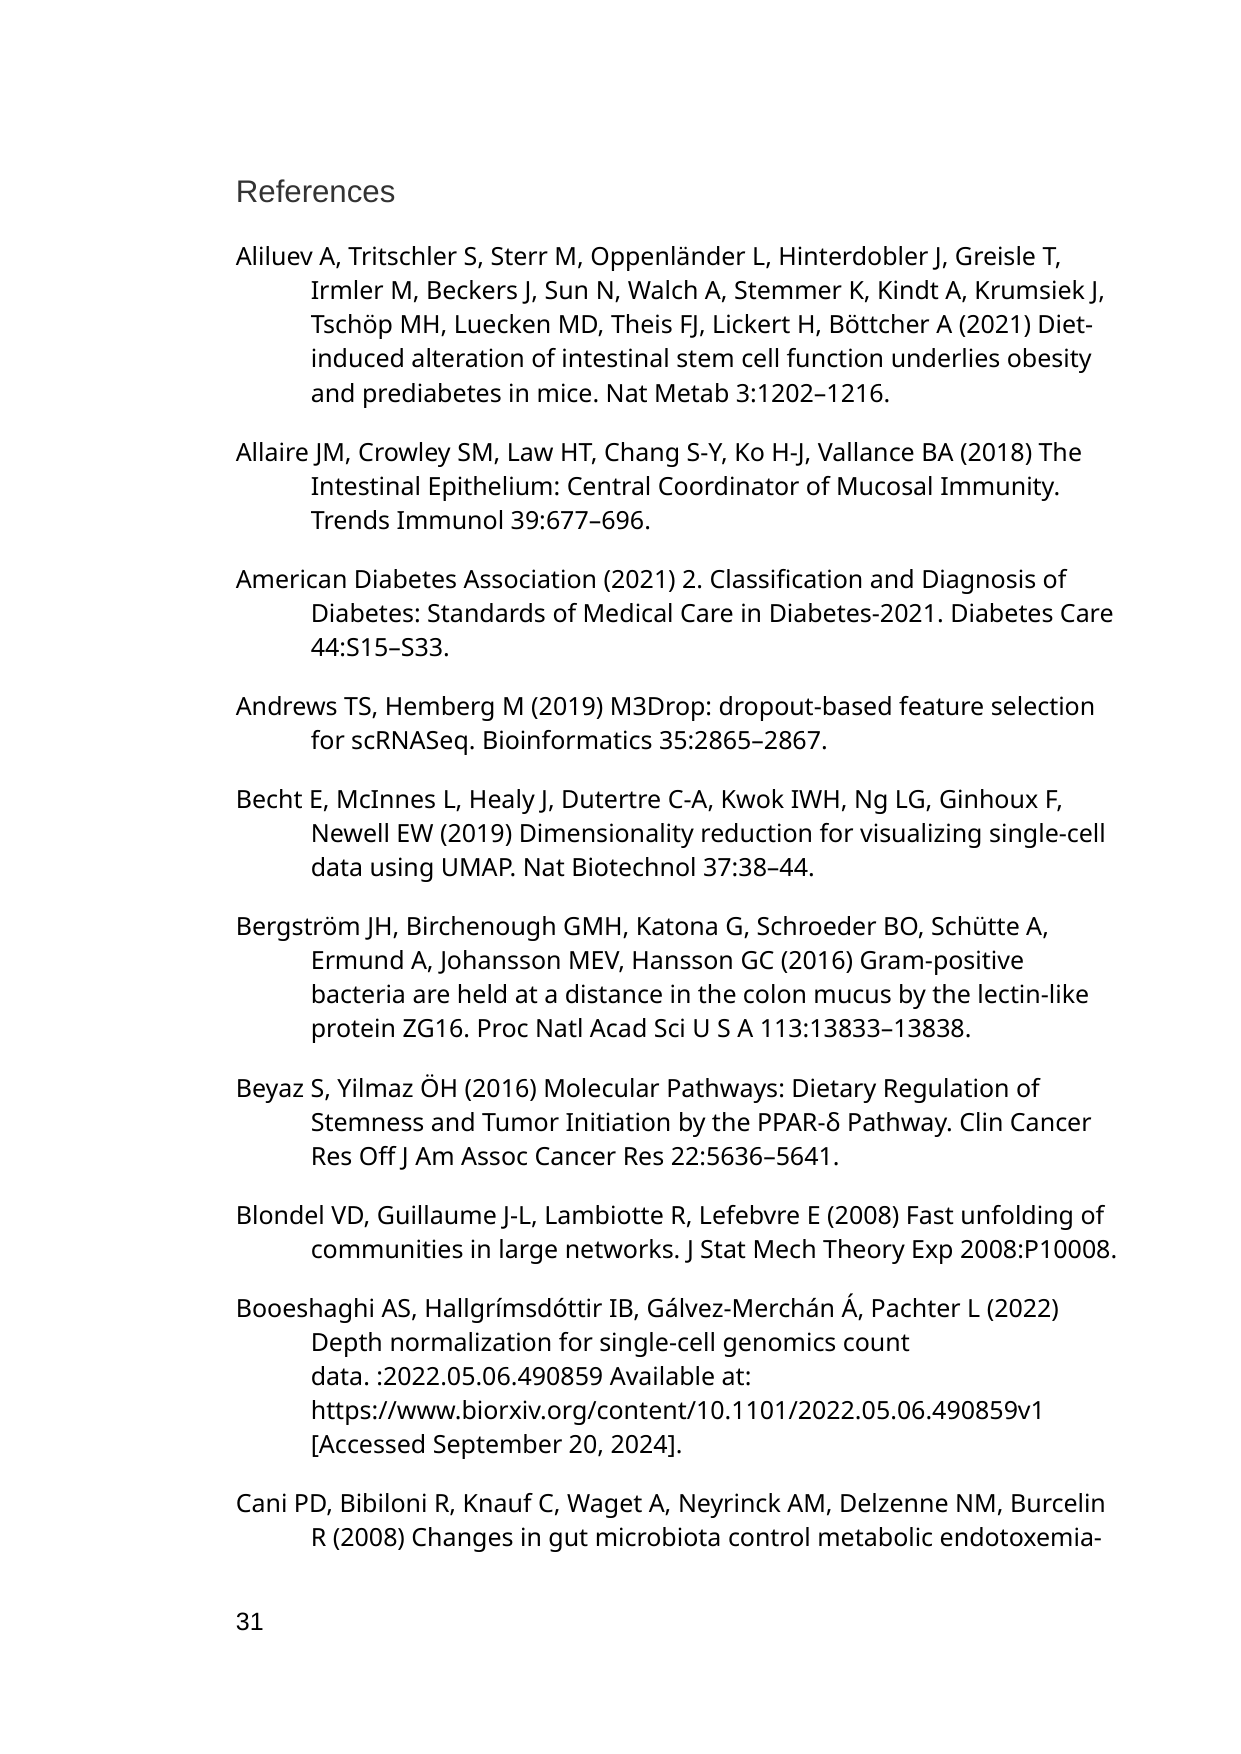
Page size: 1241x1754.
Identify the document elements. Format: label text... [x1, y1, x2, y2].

text Andrews TS, Hemberg M (2019) M3Drop: dropout-based feature selection for scRNASeq. Bioinformatics 35:2865–2867. [236, 689, 1122, 757]
text Blondel VD, Guillaume J-L, Lambiotte R, Lefebvre E (2008) Fast unfolding of communities in large networks. J Stat Mech Theory Exp 2008:P10008. [236, 1197, 1122, 1266]
text Cani PD, Bibiloni R, Knauf C, Waget A, Neyrinck AM, Delzenne NM, Burcelin R (2008) Changes in gut microbiota control metabolic endotoxemia- [236, 1486, 1122, 1554]
text Aliluev A, Tritschler S, Sterr M, Oppenländer L, Hinterdobler J, Greisle T, Irmler M, Beckers J, Sun N, Walch A, Stemmer K, Kindt A, Krumsiek J, Tschöp MH, Luecken MD, Theis FJ, Lickert H, Böttcher A (2021) Diet-induced alteration of intestinal stem cell function underlies obesity and prediabetes in mice. Nat Metab 3:1202–1216. [236, 239, 1122, 409]
text Booeshaghi AS, Hallgrímsdóttir IB, Gálvez-Merchán Á, Pachter L (2022) Depth normalization for single-cell genomics count data. :2022.05.06.490859 Available at: https://www.biorxiv.org/content/10.1101/2022.05.06.490859v1 [Accessed September 20, 2024]. [236, 1291, 1122, 1461]
text Allaire JM, Crowley SM, Law HT, Chang S-Y, Ko H-J, Vallance BA (2018) The Intestinal Epithelium: Central Coordinator of Mucosal Immunity. Trends Immunol 39:677–696. [236, 434, 1122, 536]
text Beyaz S, Yilmaz ÖH (2016) Molecular Pathways: Dietary Regulation of Stemness and Tumor Initiation by the PPAR-δ Pathway. Clin Cancer Res Off J Am Assoc Cancer Res 22:5636–5641. [236, 1070, 1122, 1172]
subtitle References [236, 173, 1122, 208]
text Becht E, McInnes L, Healy J, Dutertre C-A, Kwok IWH, Ng LG, Ginhoux F, Newell EW (2019) Dimensionality reduction for visualizing single-cell data using UMAP. Nat Biotechnol 37:38–44. [236, 782, 1122, 884]
text American Diabetes Association (2021) 2. Classification and Diagnosis of Diabetes: Standards of Medical Care in Diabetes-2021. Diabetes Care 44:S15–S33. [236, 561, 1122, 664]
text Bergström JH, Birchenough GMH, Katona G, Schroeder BO, Schütte A, Ermund A, Johansson MEV, Hansson GC (2016) Gram-positive bacteria are held at a distance in the colon mucus by the lectin-like protein ZG16. Proc Natl Acad Sci U S A 113:13833–13838. [236, 909, 1122, 1045]
